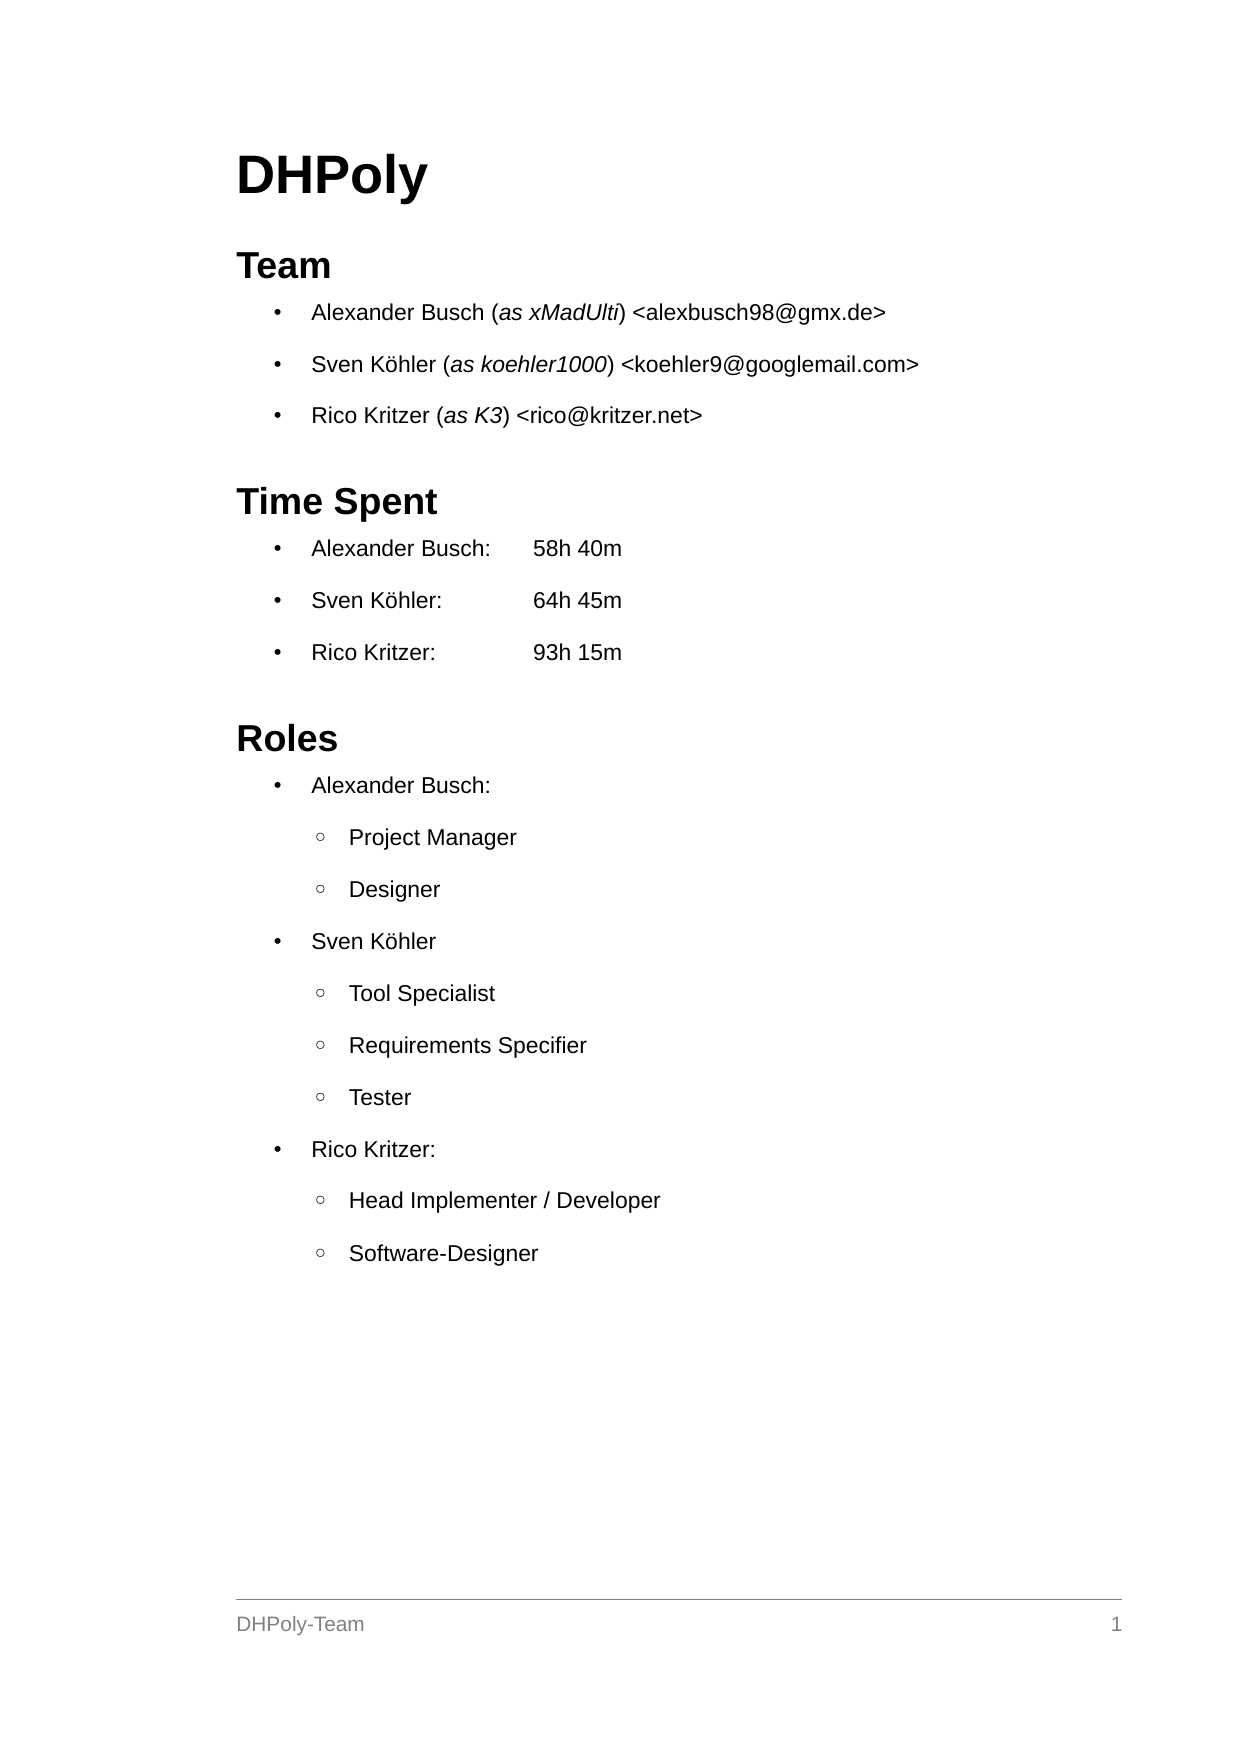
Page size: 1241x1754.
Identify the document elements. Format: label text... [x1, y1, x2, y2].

list Rico Kritzer (as K3) <rico@kritzer.net> [274, 402, 1122, 429]
list Project Manager [311, 824, 1122, 850]
subtitle Team [236, 243, 1122, 286]
list Alexander Busch: 58h 40m [274, 535, 1122, 561]
list Sven Köhler [274, 928, 1122, 954]
list Head Implementer / Developer [311, 1187, 1122, 1214]
list Rico Kritzer: [274, 1136, 1122, 1162]
subtitle Time Spent [236, 479, 1122, 523]
list Requirements Specifier [311, 1032, 1122, 1058]
list Tester [311, 1083, 1122, 1110]
list Sven Köhler: 64h 45m [274, 587, 1122, 613]
list Software-Designer [311, 1239, 1122, 1266]
list Tool Specialist [311, 979, 1122, 1006]
subtitle DHPoly [236, 143, 1122, 205]
subtitle Roles [236, 716, 1122, 759]
list Sven Köhler (as koehler1000) <koehler9@googlemail.com> [274, 351, 1122, 377]
list Alexander Busch (as xMadUlti) <alexbusch98@gmx.de> [274, 298, 1122, 325]
list Rico Kritzer: 93h 15m [274, 639, 1122, 665]
list Designer [311, 876, 1122, 902]
list Alexander Busch: [274, 772, 1122, 798]
